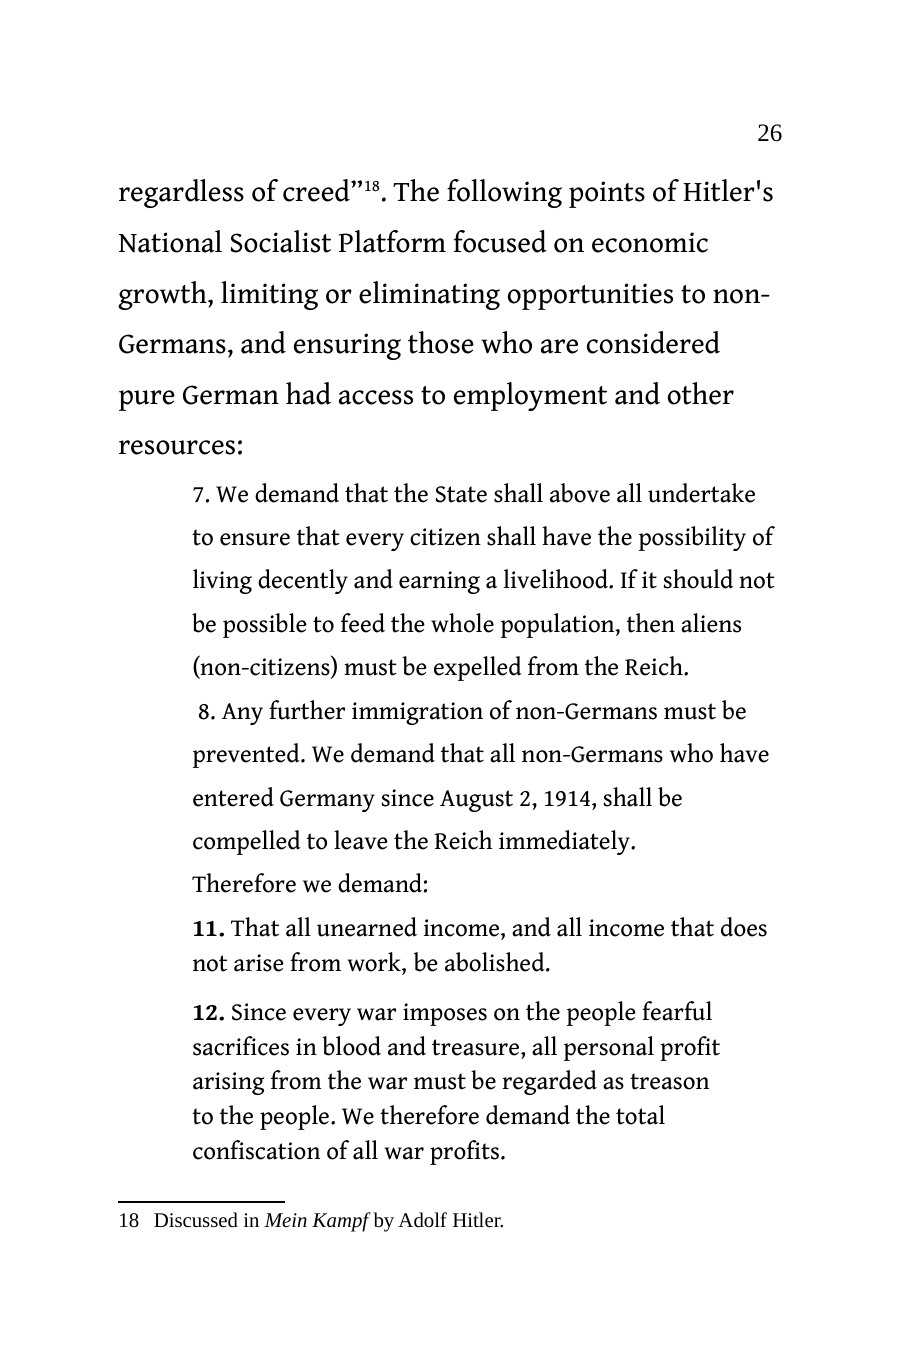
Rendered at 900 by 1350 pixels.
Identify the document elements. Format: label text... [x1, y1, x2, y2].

text 11. That all unearned income, and all income that does not arise from work, be abolished. [118, 914, 782, 978]
text 12. Since every war imposes on the people fearful sacrifices in blood and treasure, all personal profit arising from the war must be regarded as treason to the people. We therefore demand the total confiscation of all war profits. [118, 998, 782, 1166]
text regardless of creed”. The following points of Hitler's National Socialist Platform focused on economic growth, limiting or eliminating opportunities to non-Germans, and ensuring those who are considered pure German had access to employment and other resources: [118, 176, 782, 463]
text 8. Any further immigration of non-Germans must be prevented. We demand that all non-Germans who have entered Germany since August 2, 1914, shall be compelled to leave the Reich immediately. [118, 697, 782, 857]
text 7. We demand that the State shall above all undertake to ensure that every citizen shall have the possibility of living decently and earning a livelihood. If it should not be possible to feed the whole population, then aliens (non-citizens) must be expelled from the Reich. [118, 480, 782, 683]
text Therefore we demand: [118, 871, 782, 900]
text Discussed in Mein Kampf by Adolf Hitler. [118, 1208, 782, 1232]
